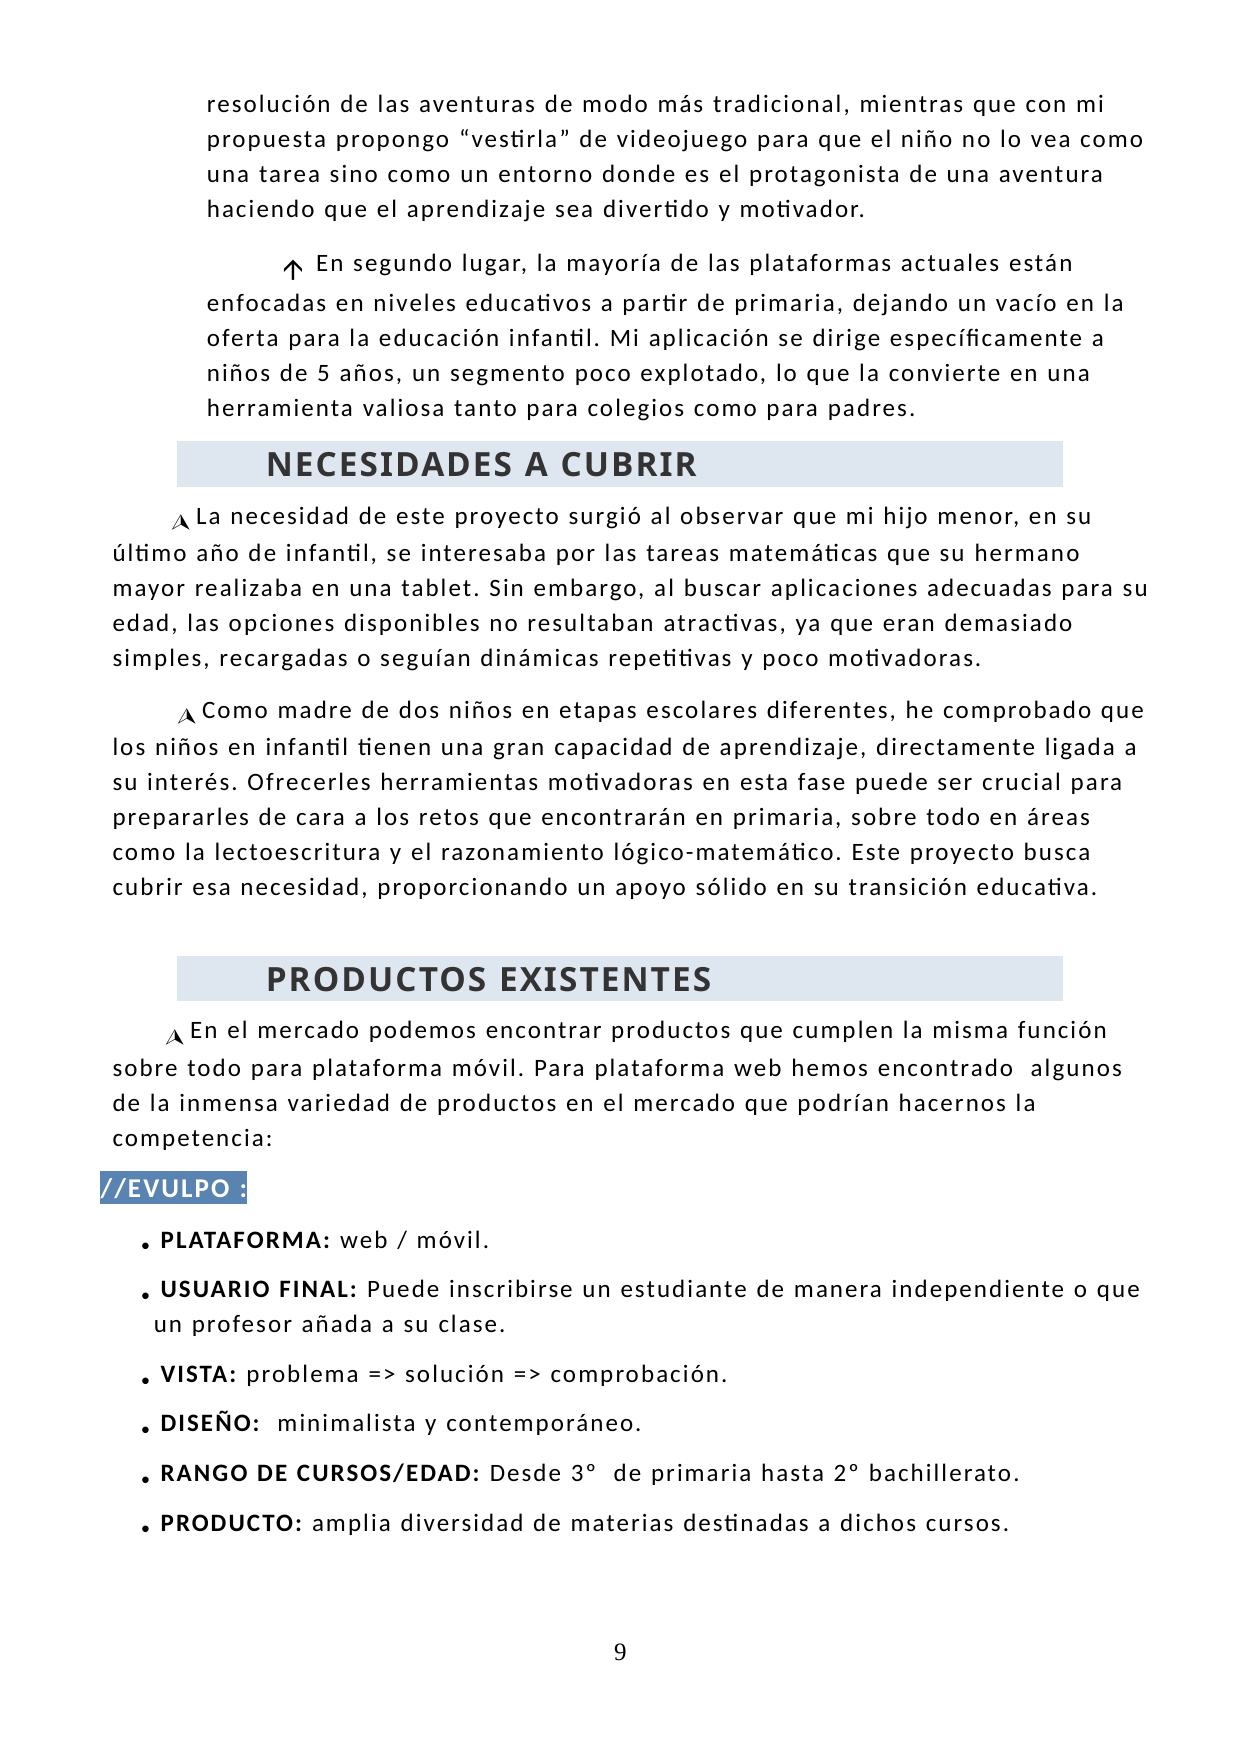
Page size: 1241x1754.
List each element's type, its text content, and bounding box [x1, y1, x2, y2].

list RANGO DE CURSOS/EDAD: Desde 3º de primaria hasta 2º bachillerato. [130, 1457, 1152, 1488]
list PLATAFORMA: web / móvil. [130, 1224, 1152, 1254]
list VISTA: problema => solución => comprobación. [130, 1358, 1152, 1388]
subtitle NECESIDADES A CUBRIR [177, 441, 1063, 487]
list En el mercado podemos encontrar productos que cumplen la misma función sobre todo para plataforma móvil. Para plataforma web hemos encontrado algunos de la inmensa variedad de productos en el mercado que podrían hacernos la competencia: [112, 1013, 1152, 1152]
list Como madre de dos niños en etapas escolares diferentes, he comprobado que los niños en infantil tienen una gran capacidad de aprendizaje, directamente ligada a su interés. Ofrecerles herramientas motivadoras en esta fase puede ser crucial para prepararles de cara a los retos que encontrarán en primaria, sobre todo en áreas como la lectoescritura y el razonamiento lógico-matemático. Este proyecto busca cubrir esa necesidad, proporcionando un apoyo sólido en su transición educativa. [112, 692, 1152, 936]
list DISEÑO: minimalista y contemporáneo. [130, 1407, 1152, 1438]
list En segundo lugar, la mayoría de las plataformas actuales están enfocadas en niveles educativos a partir de primaria, dejando un vacío en la oferta para la educación infantil. Mi aplicación se dirige específicamente a niños de 5 años, un segmento poco explotado, lo que la convierte en una herramienta valiosa tanto para colegios como para padres. [207, 243, 1152, 422]
list PRODUCTO: amplia diversidad de materias destinadas a dichos cursos. [130, 1507, 1152, 1537]
text //evulpo : [88, 1171, 1152, 1204]
list La necesidad de este proyecto surgió al observar que mi hijo menor, en su último año de infantil, se interesaba por las tareas matemáticas que su hermano mayor realizaba en una tablet. Sin embargo, al buscar aplicaciones adecuadas para su edad, las opciones disponibles no resultaban atractivas, ya que eran demasiado simples, recargadas o seguían dinámicas repetitivas y poco motivadoras. [112, 498, 1152, 673]
subtitle PRODUCTOS EXISTENTES [177, 956, 1063, 1001]
list USUARIO FINAL: Puede inscribirse un estudiante de manera independiente o que un profesor añada a su clase. [130, 1273, 1152, 1339]
list resolución de las aventuras de modo más tradicional, mientras que con mi propuesta propongo “vestirla” de videojuego para que el niño no lo vea como una tarea sino como un entorno donde es el protagonista de una aventura haciendo que el aprendizaje sea divertido y motivador. [207, 88, 1152, 224]
